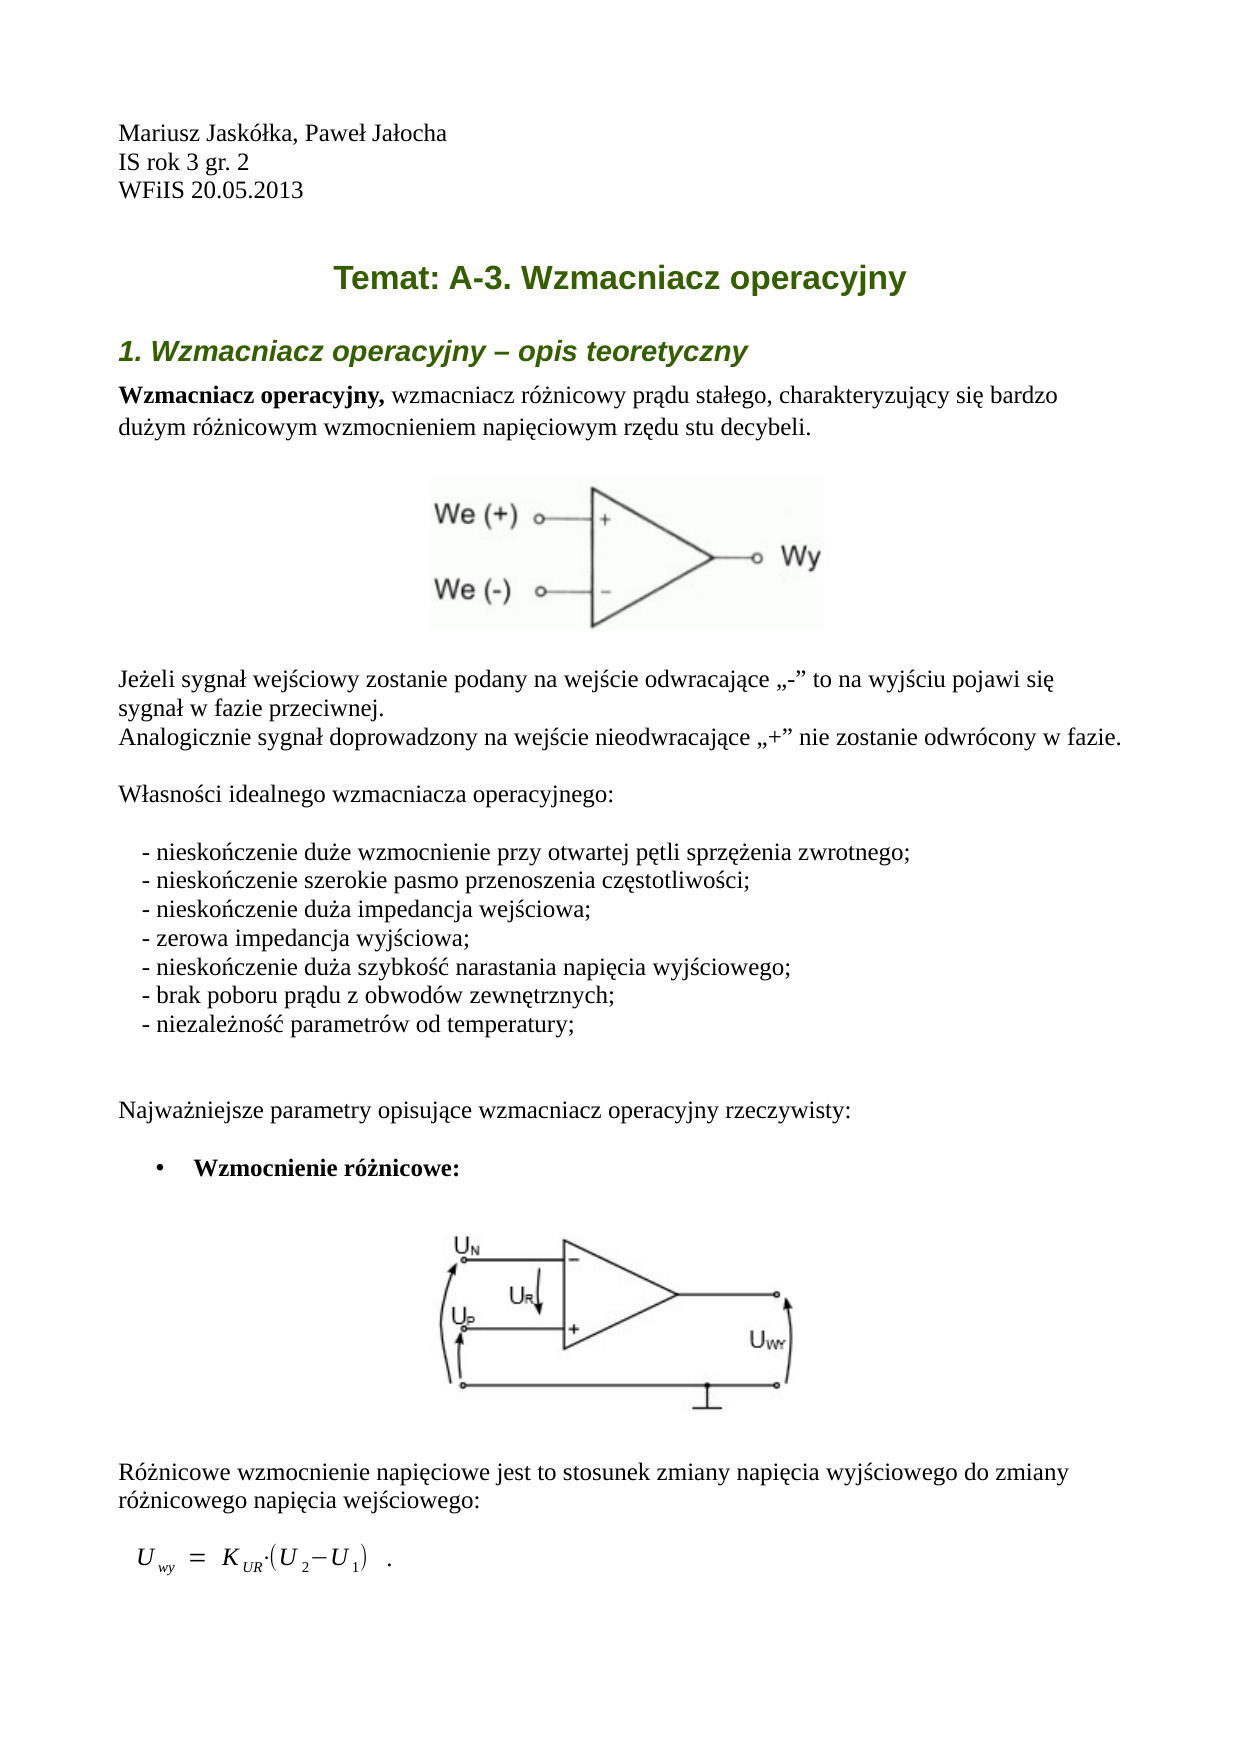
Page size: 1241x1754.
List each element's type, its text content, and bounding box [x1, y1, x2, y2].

text . [118, 1543, 1122, 1575]
picture [431, 1210, 810, 1428]
text Najważniejsze parametry opisujące wzmacniacz operacyjny rzeczywisty: [118, 1096, 1122, 1124]
subtitle Temat: A-3. Wzmacniacz operacyjny [118, 258, 1122, 297]
text Różnicowe wzmocnienie napięciowe jest to stosunek zmiany napięcia wyjściowego do zmiany różnicowego napięcia wejściowego: [118, 1457, 1122, 1514]
picture [404, 477, 830, 631]
text WFiIS 20.05.2013 [118, 176, 1122, 204]
subtitle 1. Wzmacniacz operacyjny – opis teoretyczny [118, 334, 1122, 368]
text Mariusz Jaskółka, Paweł Jałocha [118, 118, 1122, 147]
text - nieskończenie duża impedancja wejściowa; [142, 894, 1122, 923]
list Wzmocnienie różnicowe: [156, 1153, 1122, 1182]
text - nieskończenie duże wzmocnienie przy otwartej pętli sprzężenia zwrotnego; [142, 837, 1122, 866]
text Wzmacniacz operacyjny, wzmacniacz różnicowy prądu stałego, charakteryzujący się bardzo dużym różnicowym wzmocnieniem napięciowym rzędu stu decybeli. [118, 380, 1122, 443]
text - nieskończenie szerokie pasmo przenoszenia częstotliwości; [142, 866, 1122, 894]
text Własności idealnego wzmacniacza operacyjnego: [118, 779, 1122, 808]
text Jeżeli sygnał wejściowy zostanie podany na wejście odwracające „-” to na wyjściu pojawi się sygnał w fazie przeciwnej. [118, 664, 1122, 722]
text - nieskończenie duża szybkość narastania napięcia wyjściowego; [142, 952, 1122, 981]
text Analogicznie sygnał doprowadzony na wejście nieodwracające „+” nie zostanie odwrócony w fazie. [118, 722, 1122, 751]
text - zerowa impedancja wyjściowa; [142, 923, 1122, 952]
text - brak poboru prądu z obwodów zewnętrznych; [142, 981, 1122, 1009]
text IS rok 3 gr. 2 [118, 147, 1122, 176]
text - niezależność parametrów od temperatury; [142, 1009, 1122, 1038]
